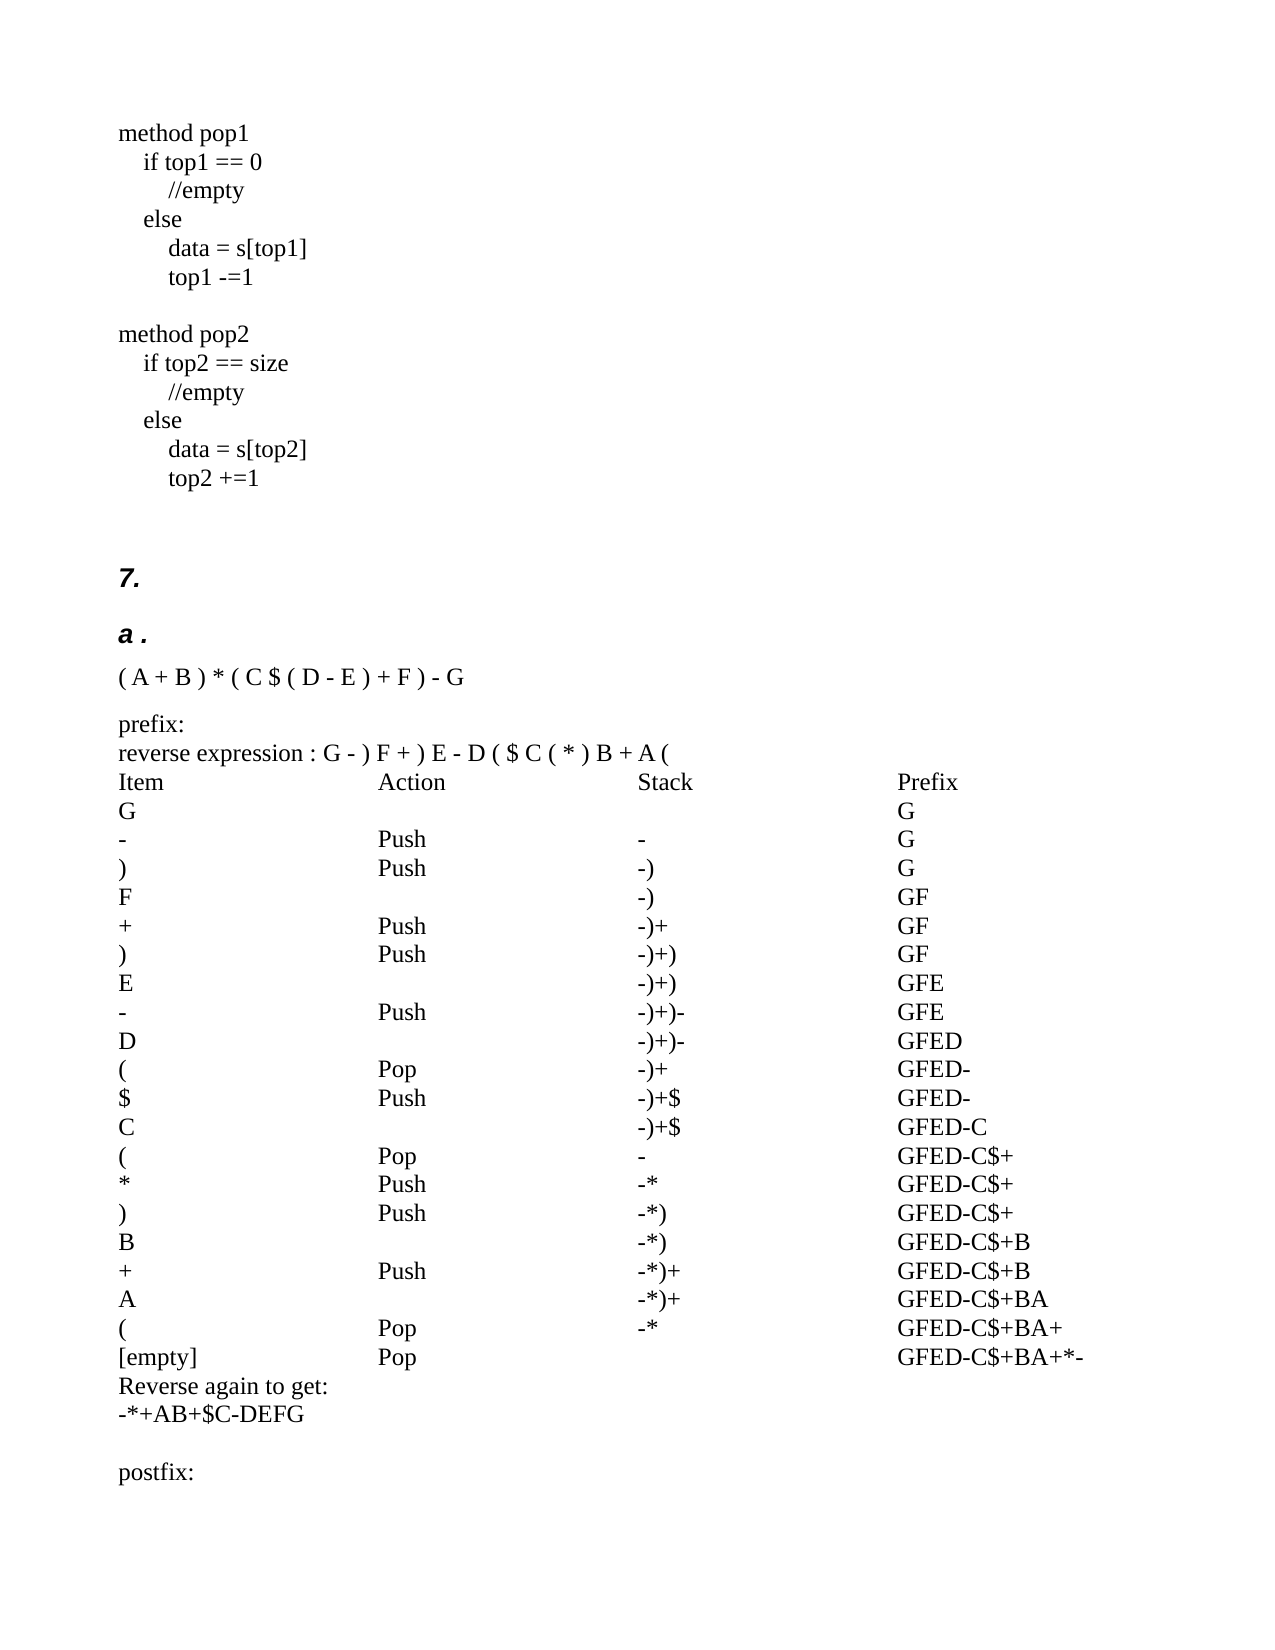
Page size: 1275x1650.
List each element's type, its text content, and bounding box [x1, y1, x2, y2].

table_cell GFE [897, 997, 1157, 1026]
text Reverse again to get: [118, 1371, 1157, 1399]
table_cell Push [378, 853, 637, 882]
text -*+AB+$C-DEFG [118, 1399, 1157, 1428]
table_cell [378, 1112, 637, 1141]
table_cell -* [638, 1313, 897, 1342]
table_header Prefix [897, 767, 1157, 796]
table_cell [638, 796, 897, 824]
table_cell A [118, 1285, 378, 1313]
table_cell C [118, 1112, 378, 1141]
table_cell GF [897, 940, 1157, 968]
text top1 -=1 [118, 262, 1157, 291]
table_cell GFED-C$+ [897, 1141, 1157, 1169]
table_cell B [118, 1227, 378, 1256]
text //empty [118, 176, 1157, 204]
text method pop1 [118, 118, 1157, 147]
table_cell [378, 1227, 637, 1256]
table_cell ) [118, 853, 378, 882]
text data = s[top2] [118, 434, 1157, 463]
table_cell GFED-C [897, 1112, 1157, 1141]
table_cell GFED-C$+B [897, 1256, 1157, 1284]
table_cell Pop [378, 1055, 637, 1083]
table_cell GFED-C$+ [897, 1170, 1157, 1198]
table_cell GFE [897, 968, 1157, 997]
text method pop2 [118, 319, 1157, 348]
table_cell GFED [897, 1026, 1157, 1054]
subtitle 7. [118, 562, 1157, 593]
table_cell Push [378, 1083, 637, 1112]
table_cell E [118, 968, 378, 997]
table_cell [638, 1342, 897, 1371]
table_cell G [118, 796, 378, 824]
table_header Action [378, 767, 637, 796]
table_cell Push [378, 825, 637, 853]
table_cell -*) [638, 1198, 897, 1227]
table_cell -*)+ [638, 1256, 897, 1284]
table_cell Pop [378, 1342, 637, 1371]
table_cell ( [118, 1313, 378, 1342]
table_cell [378, 796, 637, 824]
table_cell -) [638, 853, 897, 882]
table_cell -)+ [638, 1055, 897, 1083]
table_cell - [118, 825, 378, 853]
table_cell G [897, 796, 1157, 824]
table_cell G [897, 825, 1157, 853]
table_cell Pop [378, 1313, 637, 1342]
table_cell F [118, 882, 378, 911]
table_cell -)+) [638, 940, 897, 968]
table_cell [empty] [118, 1342, 378, 1371]
table_cell GFED-C$+ [897, 1198, 1157, 1227]
table_cell [378, 1026, 637, 1054]
table_cell Push [378, 940, 637, 968]
table_cell GFED-C$+BA [897, 1285, 1157, 1313]
table_cell GFED-C$+BA+*- [897, 1342, 1157, 1371]
subtitle a . [118, 618, 1157, 649]
table_cell $ [118, 1083, 378, 1112]
table_cell GF [897, 911, 1157, 939]
table_header Stack [638, 767, 897, 796]
text else [118, 406, 1157, 434]
table_cell -)+$ [638, 1112, 897, 1141]
table_cell + [118, 1256, 378, 1284]
table_cell [378, 968, 637, 997]
table_cell Push [378, 1256, 637, 1284]
table_cell Push [378, 1170, 637, 1198]
table_cell -*)+ [638, 1285, 897, 1313]
table_cell -*) [638, 1227, 897, 1256]
text else [118, 204, 1157, 233]
table_cell Push [378, 911, 637, 939]
table_cell ( [118, 1141, 378, 1169]
table_cell -) [638, 882, 897, 911]
table_cell -* [638, 1170, 897, 1198]
table_cell -)+)- [638, 997, 897, 1026]
table_header Item [118, 767, 378, 796]
table_cell Push [378, 997, 637, 1026]
table_cell - [638, 825, 897, 853]
text postfix: [118, 1457, 1157, 1486]
table_cell GFED- [897, 1083, 1157, 1112]
table_cell GF [897, 882, 1157, 911]
table_cell ( [118, 1055, 378, 1083]
text top2 +=1 [118, 463, 1157, 492]
table_cell ) [118, 1198, 378, 1227]
text ( A + B ) * ( C $ ( D - E ) + F ) - G [118, 662, 1157, 691]
table_cell - [638, 1141, 897, 1169]
table_cell [378, 882, 637, 911]
text data = s[top1] [118, 233, 1157, 262]
text if top1 == 0 [118, 147, 1157, 176]
table_cell [378, 1285, 637, 1313]
text if top2 == size [118, 348, 1157, 377]
text reverse expression : G - ) F + ) E - D ( $ C ( * ) B + A ( [118, 738, 1157, 767]
table_cell GFED-C$+BA+ [897, 1313, 1157, 1342]
table_cell -)+)- [638, 1026, 897, 1054]
table_cell Pop [378, 1141, 637, 1169]
text //empty [118, 377, 1157, 406]
table_cell ) [118, 940, 378, 968]
table_cell Push [378, 1198, 637, 1227]
table_cell -)+ [638, 911, 897, 939]
table_cell GFED-C$+B [897, 1227, 1157, 1256]
table_cell * [118, 1170, 378, 1198]
table_cell + [118, 911, 378, 939]
table_cell -)+$ [638, 1083, 897, 1112]
table_cell -)+) [638, 968, 897, 997]
table_cell D [118, 1026, 378, 1054]
table_cell G [897, 853, 1157, 882]
table_cell GFED- [897, 1055, 1157, 1083]
text prefix: [118, 709, 1157, 738]
table_cell - [118, 997, 378, 1026]
